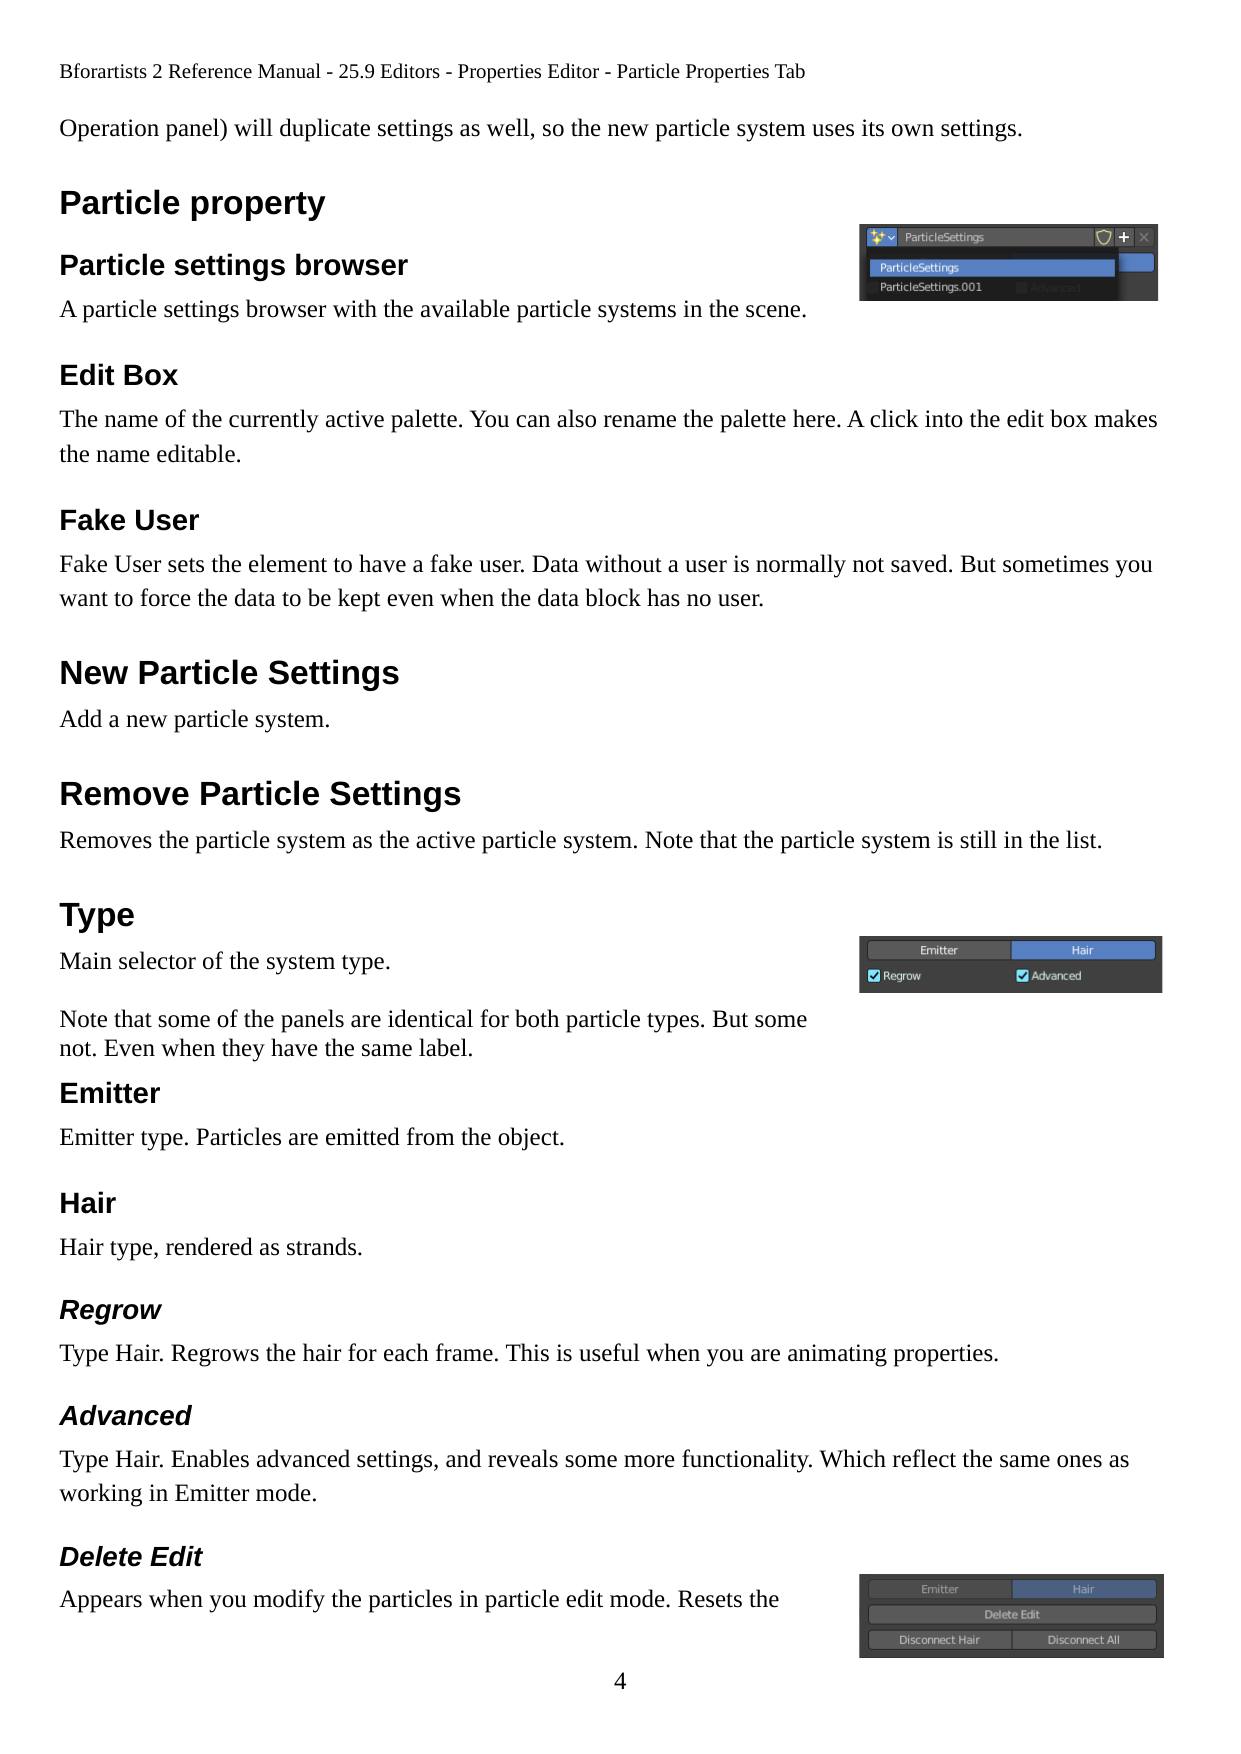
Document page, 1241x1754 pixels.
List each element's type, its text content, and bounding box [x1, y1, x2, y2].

subtitle Fake User [59, 502, 1181, 536]
subtitle New Particle Settings [59, 653, 1181, 692]
subtitle Emitter [59, 1076, 1181, 1110]
text Note that some of the panels are identical for both particle types. But some not. Even when they have the same label. [59, 1004, 1181, 1061]
picture [859, 224, 1159, 301]
picture [859, 1574, 1164, 1658]
text Removes the particle system as the active particle system. Note that the particle system is still in the list. [59, 825, 1181, 854]
text The name of the currently active palette. You can also rename the palette here. A click into the edit box makes the name editable. [59, 404, 1181, 468]
subtitle Hair [59, 1186, 1181, 1219]
text Hair type, rendered as strands. [59, 1232, 1181, 1261]
text Operation panel) will duplicate settings as well, so the new particle system uses its own settings. [59, 113, 1181, 141]
subtitle Particle property [59, 182, 1181, 221]
subtitle Remove Particle Settings [59, 774, 1181, 813]
text Add a new particle system. [59, 704, 1181, 733]
text Type Hair. Enables advanced settings, and reveals some more functionality. Which reflect the same ones as working in Emitter mode. [59, 1444, 1181, 1507]
text Appears when you modify the particles in particle edit mode. Resets the [59, 1584, 859, 1613]
text Type Hair. Regrows the hair for each frame. This is useful when you are animating properties. [59, 1338, 1181, 1367]
text Emitter type. Particles are emitted from the object. [59, 1122, 1181, 1151]
text Main selector of the system type. [59, 946, 859, 975]
subtitle Particle settings browser [59, 248, 859, 282]
subtitle [1159, 248, 1181, 282]
text Fake User sets the element to have a fake user. Data without a user is normally not saved. But sometimes you want to force the data to be kept even when the data block has no user. [59, 549, 1181, 612]
subtitle Edit Box [59, 358, 1181, 392]
subtitle Delete Edit [59, 1540, 1181, 1572]
subtitle Type [59, 895, 1181, 934]
subtitle Advanced [59, 1399, 1181, 1431]
subtitle Regrow [59, 1294, 1181, 1326]
picture [859, 936, 1163, 993]
text A particle settings browser with the available particle systems in the scene. [59, 294, 1181, 323]
